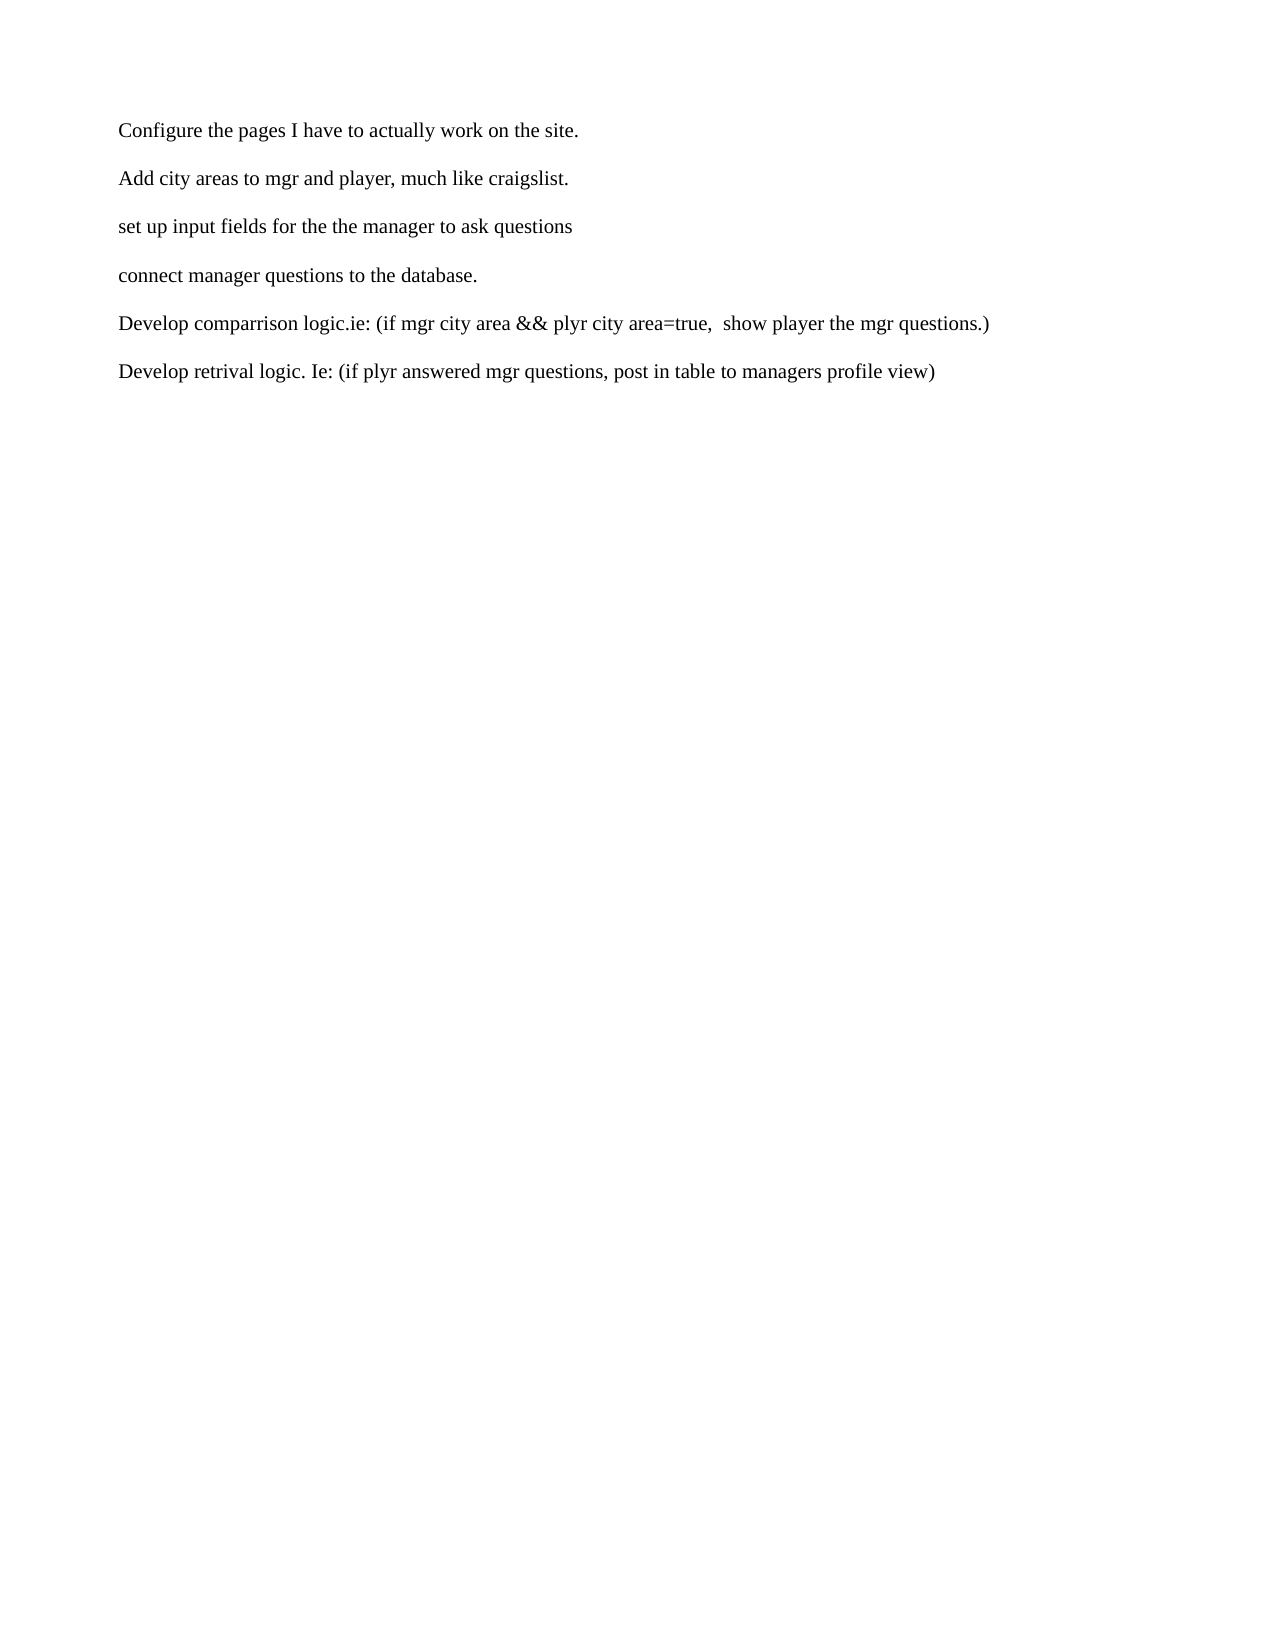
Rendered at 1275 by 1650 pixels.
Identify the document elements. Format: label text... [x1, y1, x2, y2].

text set up input fields for the the manager to ask questions [118, 214, 1157, 238]
text Add city areas to mgr and player, much like craigslist. [118, 166, 1157, 190]
text Develop retrival logic. Ie: (if plyr answered mgr questions, post in table to managers profile view) [118, 359, 1157, 383]
text connect manager questions to the database. [118, 262, 1157, 287]
text Configure the pages I have to actually work on the site. [118, 118, 1157, 142]
text Develop comparrison logic.ie: (if mgr city area && plyr city area=true, show player the mgr questions.) [118, 311, 1157, 335]
